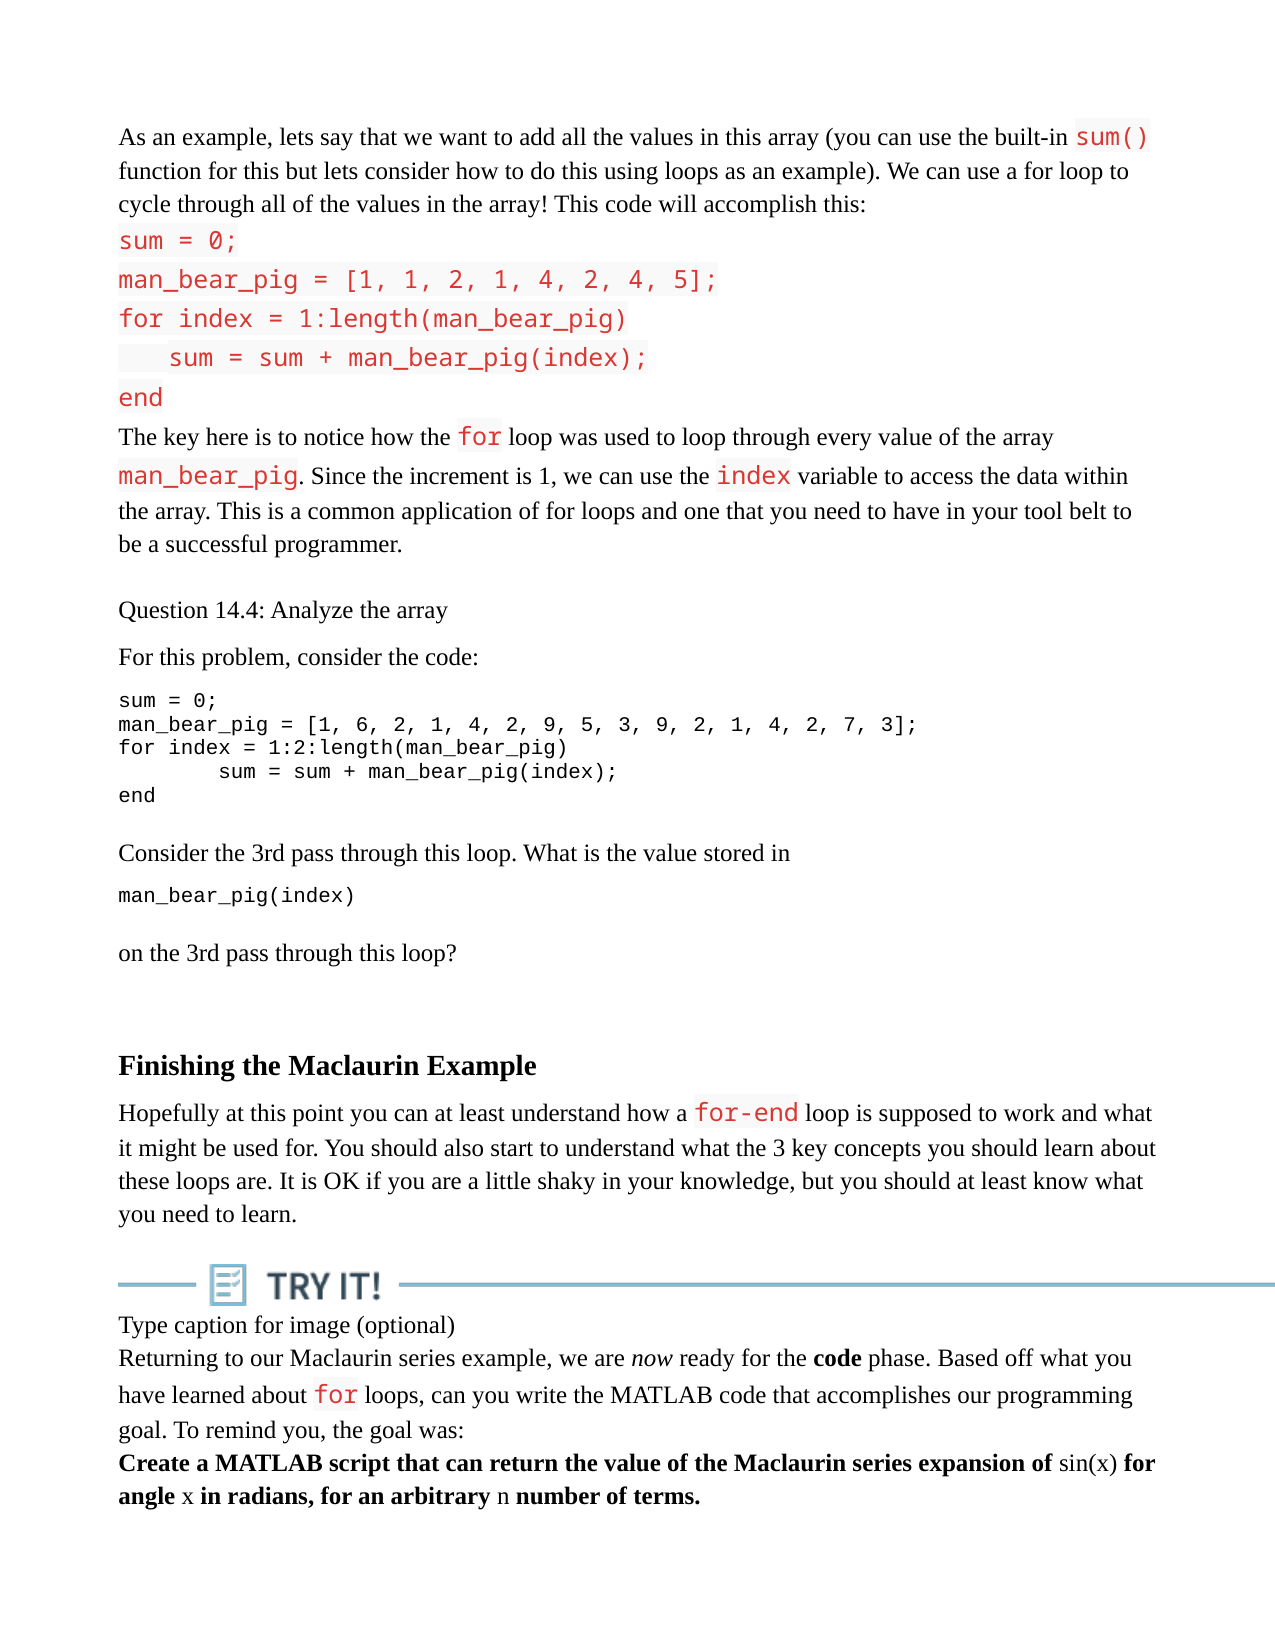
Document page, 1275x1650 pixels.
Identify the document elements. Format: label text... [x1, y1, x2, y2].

text Create a MATLAB script that can return the value of the Maclaurin series expansion of sin(x) for angle x in radians, for an arbitrary n number of terms. [118, 1448, 1157, 1510]
text end [118, 785, 1157, 808]
text for index = 1:length(man_bear_pig) [118, 301, 1157, 335]
text Hopefully at this point you can at least understand how a for-end loop is supposed to work and what it might be used for. You should also start to understand what the 3 key concepts you should learn about these loops are. It is OK if you are a little shaky in your knowledge, but you should at least know what you need to learn. [118, 1094, 1157, 1227]
text sum = sum + man_bear_pig(index); [118, 340, 1157, 374]
subtitle Finishing the Maclaurin Example [118, 1048, 1157, 1082]
text on the 3rd pass through this loop? [118, 938, 1157, 967]
text sum = 0; [118, 690, 1157, 714]
picture [118, 1264, 1275, 1306]
text Type caption for image (optional) [118, 1310, 1157, 1338]
text for index = 1:2:length(man_bear_pig) [118, 737, 1157, 761]
text man_bear_pig = [1, 6, 2, 1, 4, 2, 9, 5, 3, 9, 2, 1, 4, 2, 7, 3]; [118, 714, 1157, 737]
text sum = 0; [118, 222, 1157, 257]
text Question 14.4: Analyze the array [118, 595, 1157, 624]
text sum = sum + man_bear_pig(index); [118, 761, 1157, 785]
text end [118, 379, 1157, 413]
text For this problem, consider the code: [118, 642, 1157, 671]
text man_bear_pig = [1, 1, 2, 1, 4, 2, 4, 5]; [118, 262, 1157, 296]
text As an example, lets say that we want to add all the values in this array (you can use the built-in sum() function for this but lets consider how to do this using loops as an example). We can use a for loop to cycle through all of the values in the array! This code will accomplish this: [118, 118, 1157, 218]
text Consider the 3rd pass through this loop. What is the value stored in [118, 838, 1157, 867]
text Returning to our Maclaurin series example, we are now ready for the code phase. Based off what you have learned about for loops, can you write the MATLAB code that accomplishes our programming goal. To remind you, the goal was: [118, 1343, 1157, 1444]
text man_bear_pig(index) [118, 885, 1157, 909]
text The key here is to notice how the for loop was used to loop through every value of the array man_bear_pig. Since the increment is 1, we can use the index variable to access the data within the array. This is a common application of for loops and one that you need to have in your tool belt to be a successful programmer. [118, 418, 1157, 558]
